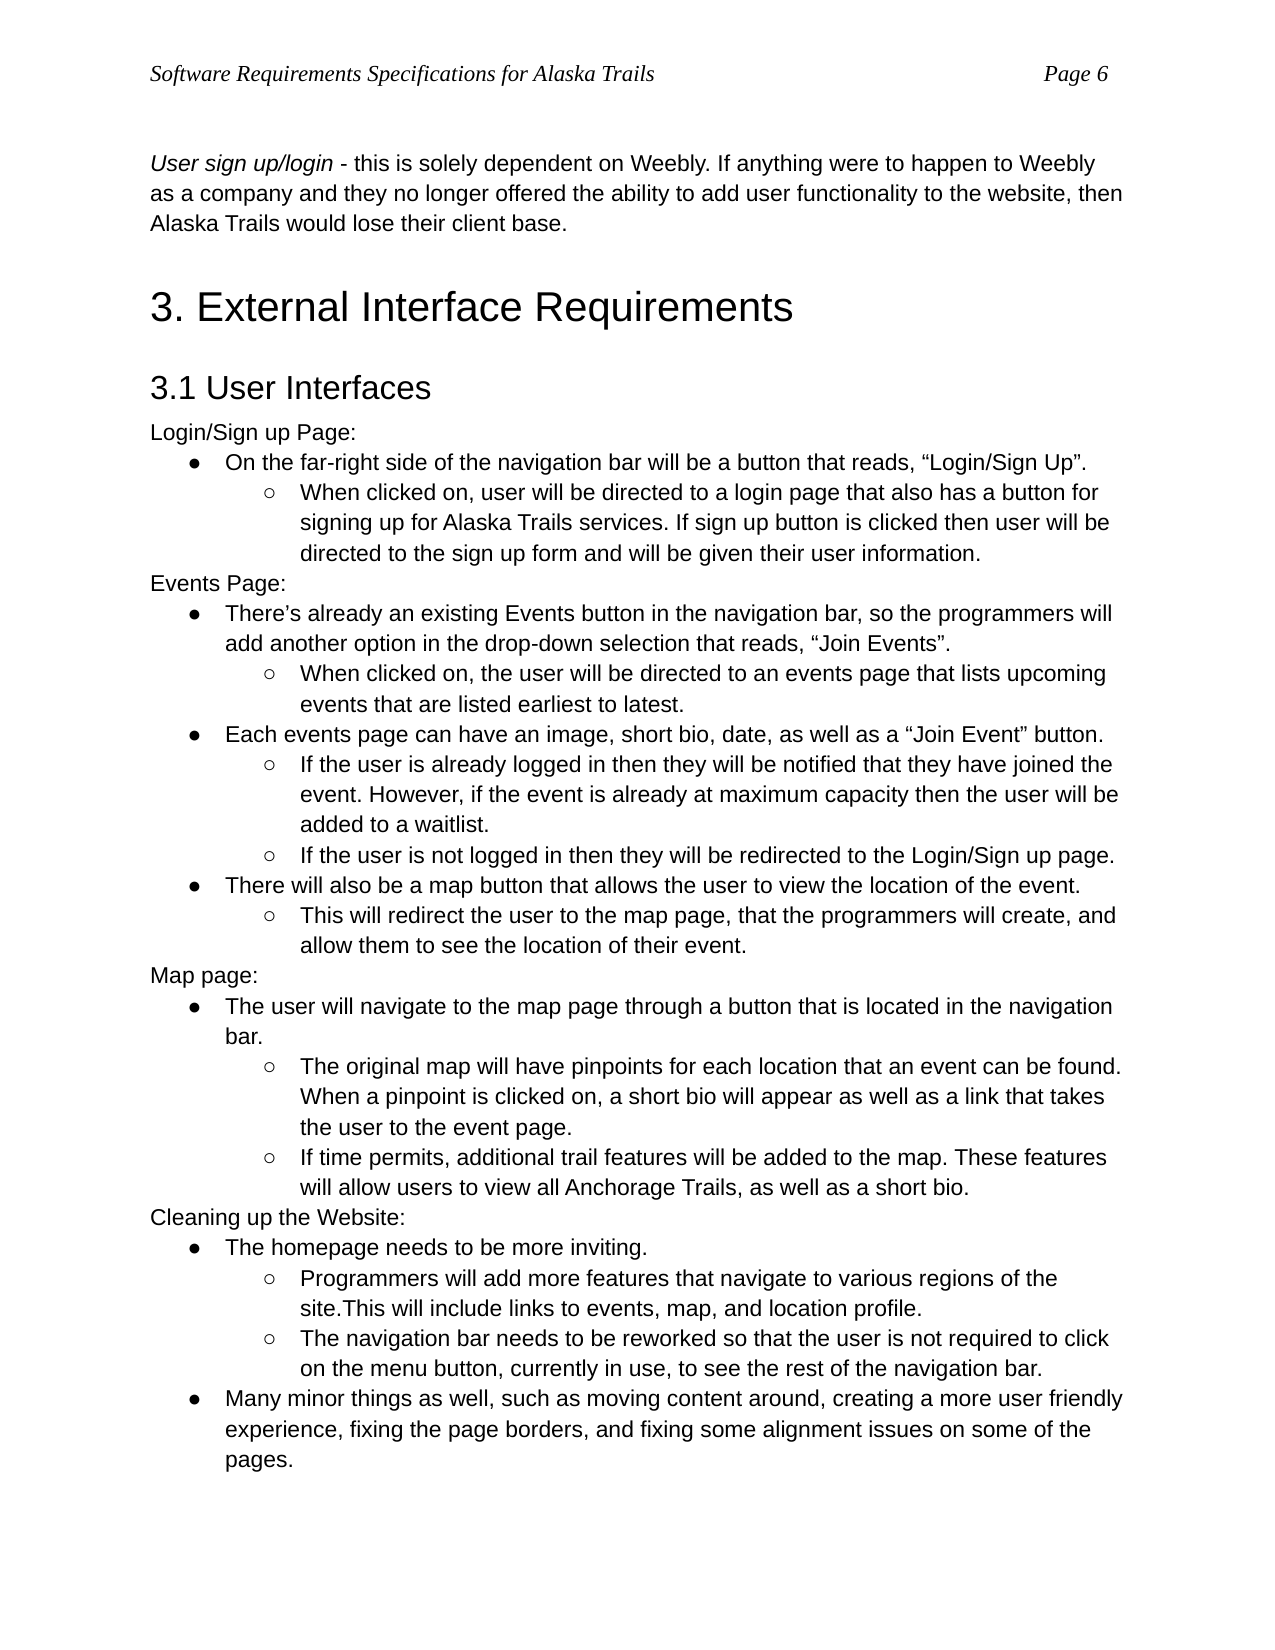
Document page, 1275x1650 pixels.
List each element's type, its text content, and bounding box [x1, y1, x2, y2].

text Login/Sign up Page: [150, 419, 1125, 445]
list The original map will have pinpoints for each location that an event can be found. When a pinpoint is clicked on, a short bio will appear as well as a link that takes the user to the event page. [262, 1053, 1125, 1140]
subtitle 3.1 User Interfaces [150, 368, 1125, 406]
text Cleaning up the Website: [150, 1204, 1125, 1230]
list Many minor things as well, such as moving content around, creating a more user friendly experience, fixing the page borders, and fixing some alignment issues on some of the pages. [187, 1385, 1125, 1472]
list When clicked on, the user will be directed to an events page that lists upcoming events that are listed earliest to latest. [262, 660, 1125, 717]
text User sign up/login - this is solely dependent on Weebly. If anything were to happen to Weebly as a company and they no longer offered the ability to add user functionality to the website, then Alaska Trails would lose their client base. [150, 150, 1125, 237]
subtitle 3. External Interface Requirements [150, 282, 1125, 330]
list If the user is already logged in then they will be notified that they have joined the event. However, if the event is already at maximum capacity then the user will be added to a waitlist. [262, 751, 1125, 838]
list The user will navigate to the map page through a button that is located in the navigation bar. [187, 993, 1125, 1049]
list When clicked on, user will be directed to a login page that also has a button for signing up for Alaska Trails services. If sign up button is clicked then user will be directed to the sign up form and will be given their user information. [262, 479, 1125, 566]
text Events Page: [150, 570, 1125, 596]
list Programmers will add more features that navigate to various regions of the site.This will include links to events, map, and location profile. [262, 1264, 1125, 1321]
list If the user is not logged in then they will be redirected to the Login/Sign up page. [262, 842, 1125, 868]
list There’s already an existing Events button in the navigation bar, so the programmers will add another option in the drop-down selection that reads, “Join Events”. [187, 600, 1125, 656]
list On the far-right side of the navigation bar will be a button that reads, “Login/Sign Up”. [187, 449, 1125, 475]
list The navigation bar needs to be reworked so that the user is not required to click on the menu button, currently in use, to see the rest of the navigation bar. [262, 1325, 1125, 1381]
list The homepage needs to be more inviting. [187, 1234, 1125, 1261]
list This will redirect the user to the map page, that the programmers will create, and allow them to see the location of their event. [262, 902, 1125, 958]
list There will also be a map button that allows the user to view the location of the event. [187, 872, 1125, 898]
text Map page: [150, 962, 1125, 989]
list Each events page can have an image, short bio, date, as well as a “Join Event” button. [187, 721, 1125, 747]
list If time permits, additional trail features will be added to the map. These features will allow users to view all Anchorage Trails, as well as a short bio. [262, 1144, 1125, 1200]
